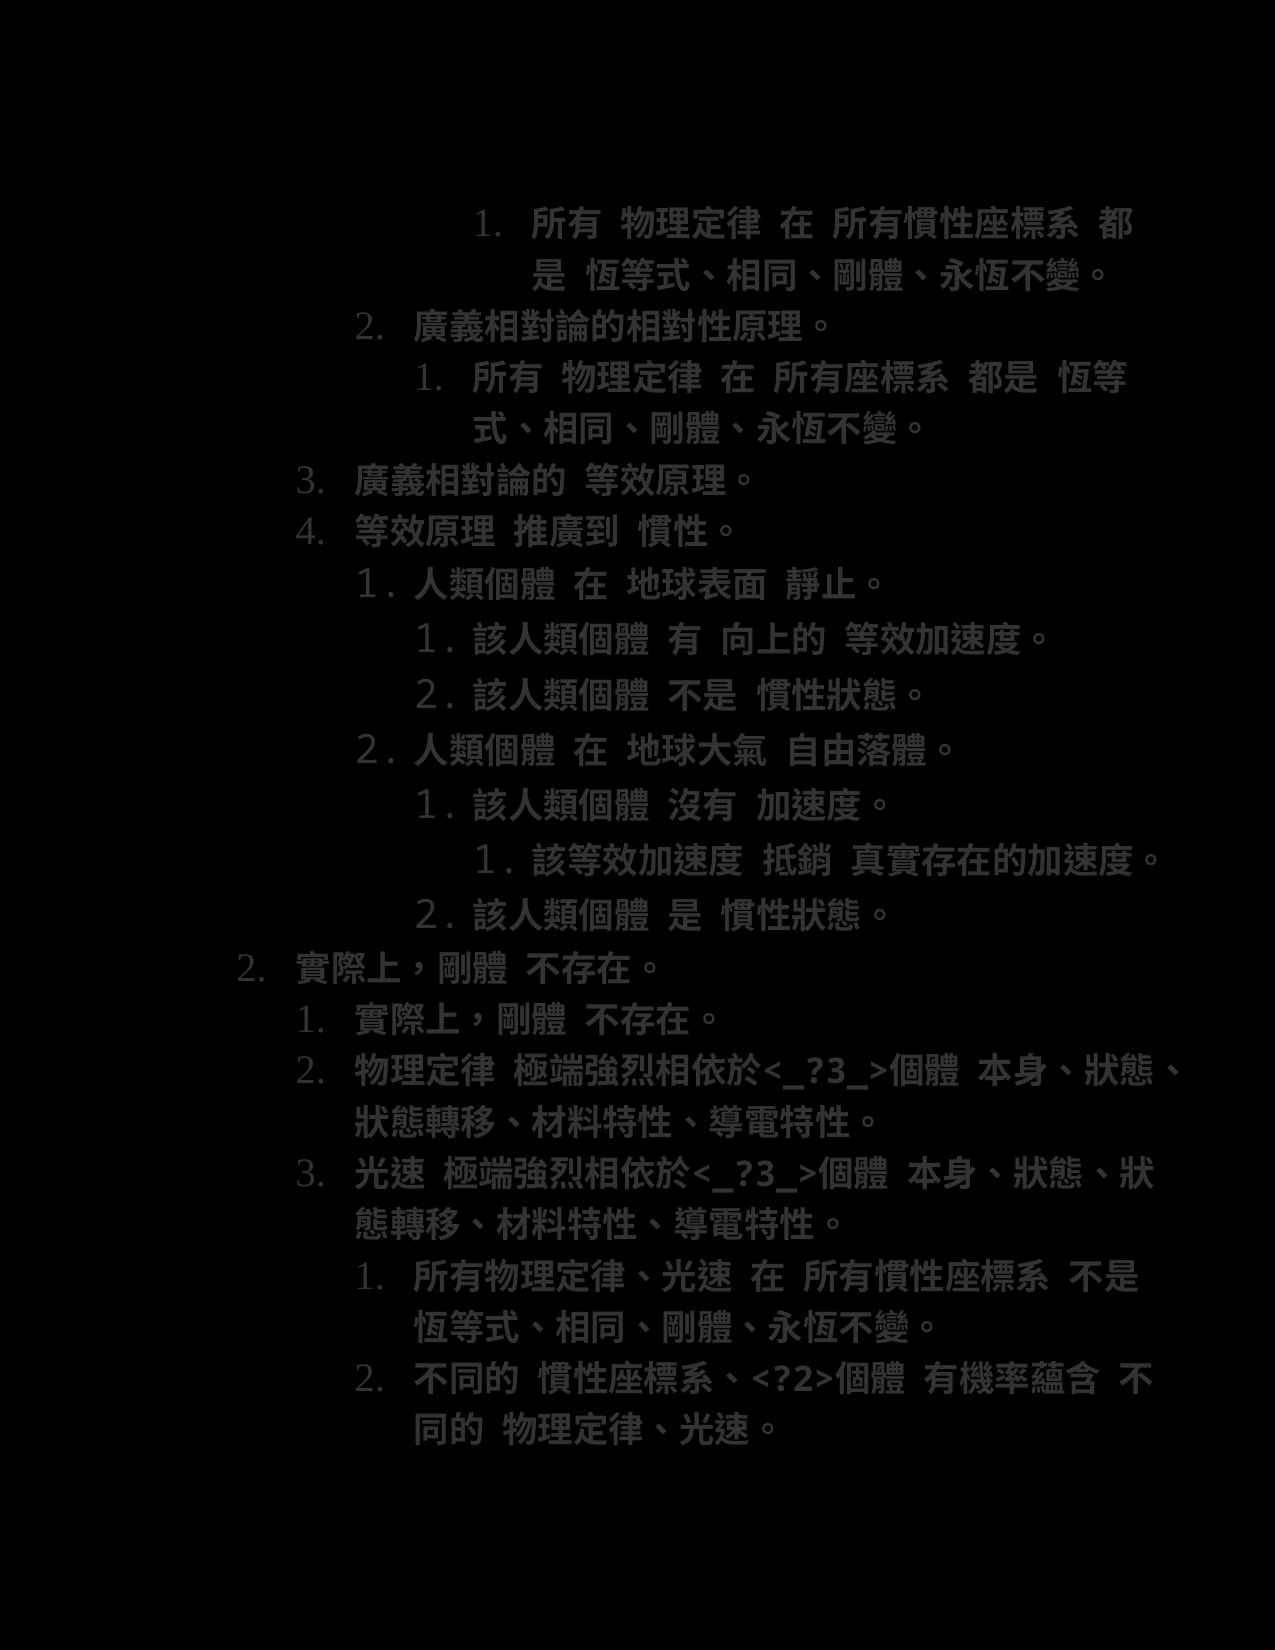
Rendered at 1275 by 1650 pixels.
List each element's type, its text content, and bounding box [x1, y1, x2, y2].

list 實際上，剛體 不存在。 [295, 992, 1157, 1043]
list 所有 物理定律 在 所有座標系 都是 恆等式、相同、剛體、永恆不變。 [413, 349, 1157, 452]
list 所有 物理定律 在 所有慣性座標系 都是 恆等式、相同、剛體、永恆不變。 [472, 196, 1157, 298]
list 該人類個體 沒有 加速度。 [413, 775, 1157, 830]
list 不同的 慣性座標系、<?2>個體 有機率蘊含 不同的 物理定律、光速。 [354, 1351, 1157, 1453]
list 人類個體 在 地球大氣 自由落體。 [354, 720, 1157, 775]
list 光速 極端強烈相依於<_?3_>個體 本身、狀態、狀態轉移、材料特性、導電特性。 [295, 1145, 1157, 1248]
list 廣義相對論的 等效原理。 [295, 452, 1157, 503]
list 該人類個體 是 慣性狀態。 [413, 885, 1157, 940]
list 物理定律 極端強烈相依於<_?3_>個體 本身、狀態、狀態轉移、材料特性、導電特性。 [295, 1043, 1157, 1145]
list 該人類個體 有 向上的 等效加速度。 [413, 610, 1157, 665]
list 等效原理 推廣到 慣性。 [295, 503, 1157, 554]
list 實際上，剛體 不存在。 [236, 940, 1157, 992]
list 人類個體 在 地球表面 靜止。 [354, 554, 1157, 610]
list 廣義相對論的相對性原理。 [354, 298, 1157, 349]
list 該人類個體 不是 慣性狀態。 [413, 665, 1157, 720]
list 該等效加速度 抵銷 真實存在的加速度。 [472, 830, 1157, 885]
list 所有物理定律、光速 在 所有慣性座標系 不是 恆等式、相同、剛體、永恆不變。 [354, 1248, 1157, 1351]
